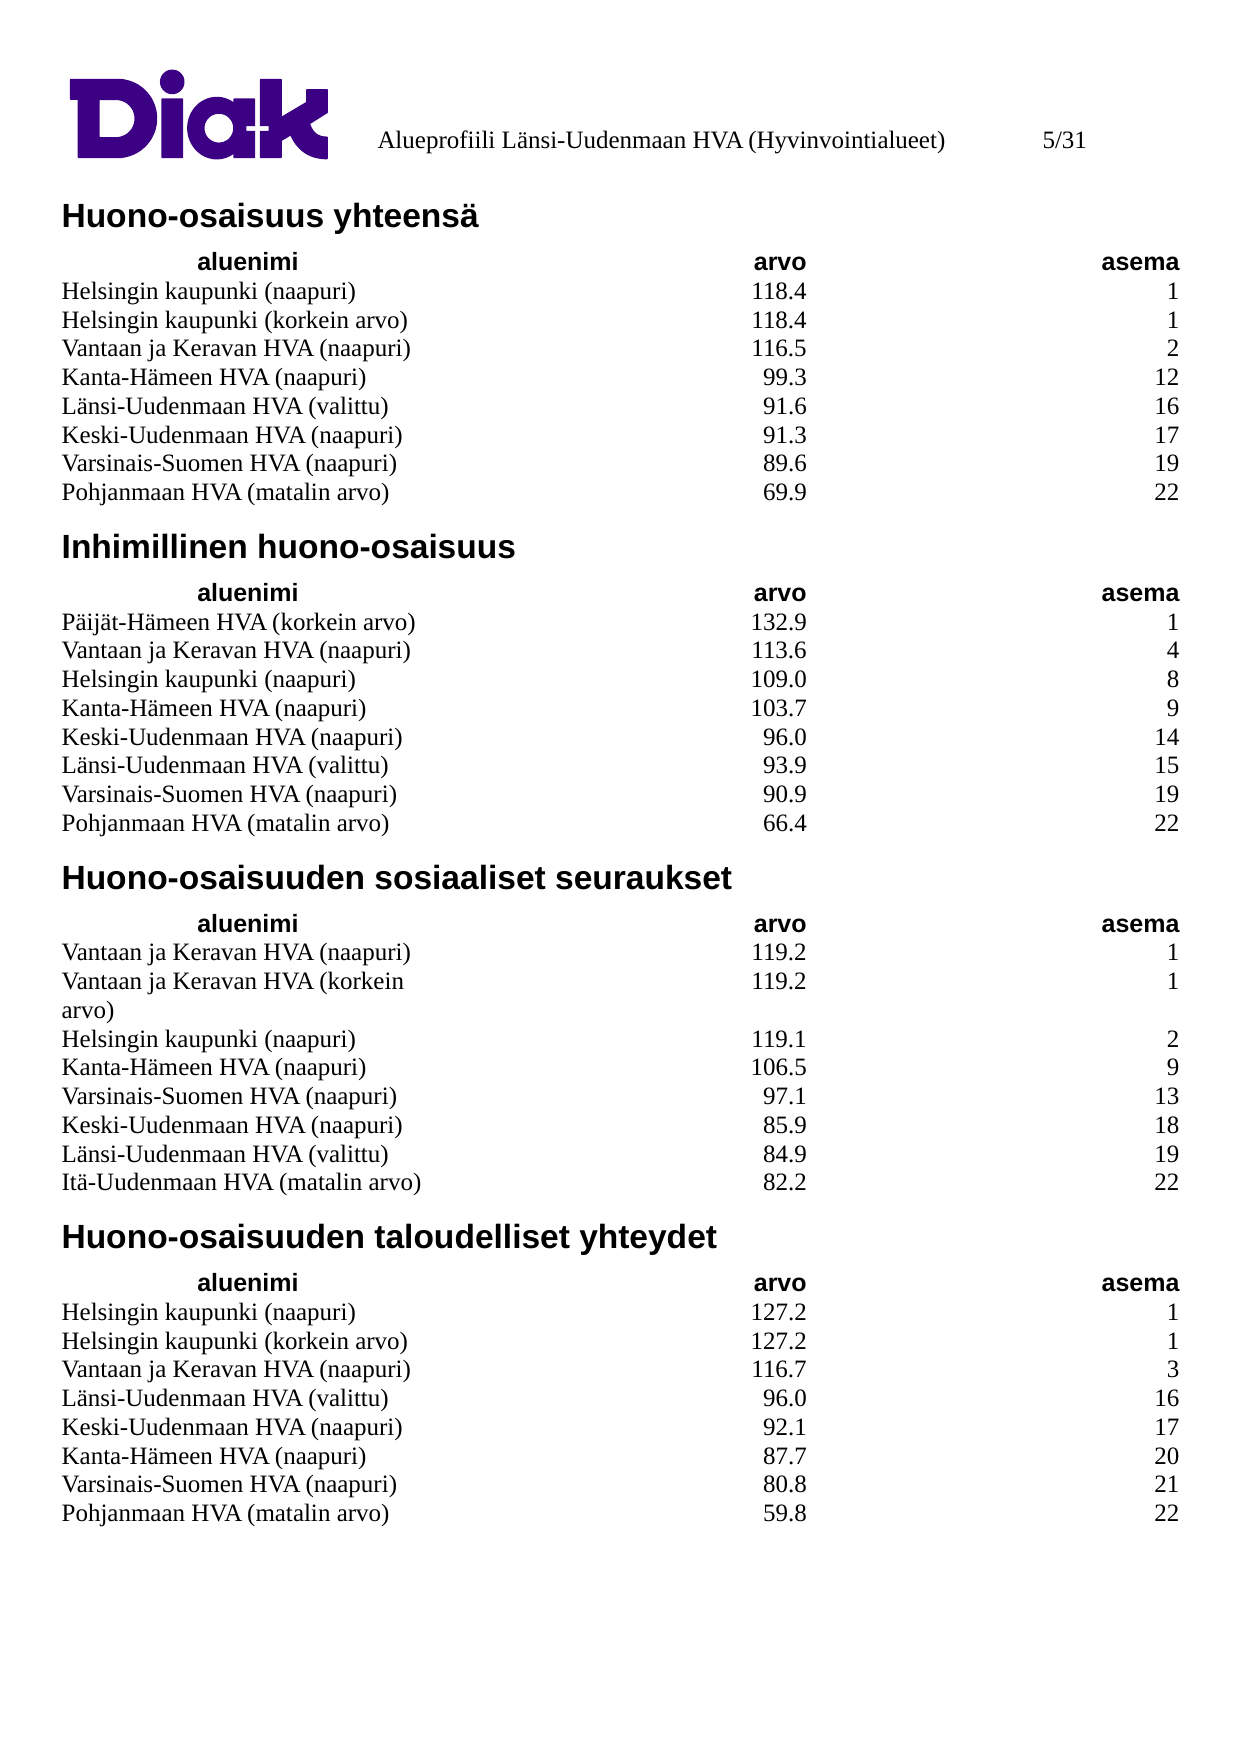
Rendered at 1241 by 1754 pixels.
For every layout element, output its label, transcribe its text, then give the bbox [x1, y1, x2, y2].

table_cell Pohjanmaan HVA (matalin arvo) [61, 477, 434, 506]
table_cell 18 [806, 1110, 1179, 1139]
table_cell 22 [806, 1168, 1179, 1196]
table_cell Keski-Uudenmaan HVA (naapuri) [61, 420, 434, 448]
table_cell 84.9 [434, 1139, 806, 1167]
table_header aluenimi [61, 247, 434, 276]
table_header arvo [434, 578, 806, 607]
table_cell 118.4 [434, 305, 806, 333]
table_cell Vantaan ja Keravan HVA (naapuri) [61, 636, 434, 664]
table_cell Kanta-Hämeen HVA (naapuri) [61, 1053, 434, 1081]
table_cell 1 [806, 607, 1179, 636]
table_cell 118.4 [434, 276, 806, 305]
table_cell 91.6 [434, 391, 806, 420]
table_cell 8 [806, 664, 1179, 693]
table_cell 22 [806, 808, 1179, 837]
table_cell 87.7 [434, 1441, 806, 1469]
table_cell 119.2 [434, 938, 806, 966]
table_cell 13 [806, 1081, 1179, 1110]
table_cell 91.3 [434, 420, 806, 448]
table_cell 19 [806, 449, 1179, 477]
table_header arvo [434, 1268, 806, 1297]
table_header aluenimi [61, 1268, 434, 1297]
table_cell Helsingin kaupunki (naapuri) [61, 276, 434, 305]
table_cell 9 [806, 1053, 1179, 1081]
table_header arvo [434, 909, 806, 937]
table_cell 4 [806, 636, 1179, 664]
table_header asema [806, 578, 1179, 607]
table_cell 92.1 [434, 1412, 806, 1441]
table_header arvo [434, 247, 806, 276]
table_cell 119.1 [434, 1024, 806, 1052]
table_cell 127.2 [434, 1297, 806, 1326]
table_cell 1 [806, 276, 1179, 305]
table_cell 16 [806, 391, 1179, 420]
table_cell Helsingin kaupunki (korkein arvo) [61, 1326, 434, 1354]
table_cell Varsinais-Suomen HVA (naapuri) [61, 1470, 434, 1498]
table_cell 127.2 [434, 1326, 806, 1354]
table_cell Pohjanmaan HVA (matalin arvo) [61, 808, 434, 837]
table_cell Länsi-Uudenmaan HVA (valittu) [61, 1139, 434, 1167]
table_cell Varsinais-Suomen HVA (naapuri) [61, 779, 434, 808]
table_cell Länsi-Uudenmaan HVA (valittu) [61, 391, 434, 420]
table_cell 66.4 [434, 808, 806, 837]
table_cell 2 [806, 334, 1179, 362]
table_header aluenimi [61, 909, 434, 937]
table_cell 12 [806, 362, 1179, 391]
table_cell Itä-Uudenmaan HVA (matalin arvo) [61, 1168, 434, 1196]
table_cell 9 [806, 693, 1179, 722]
table_cell 97.1 [434, 1081, 806, 1110]
table_cell Kanta-Hämeen HVA (naapuri) [61, 1441, 434, 1469]
table_cell 106.5 [434, 1053, 806, 1081]
table_cell 59.8 [434, 1498, 806, 1527]
subtitle Huono-osaisuuden taloudelliset yhteydet [61, 1217, 1179, 1256]
table_cell 15 [806, 751, 1179, 779]
table_cell Keski-Uudenmaan HVA (naapuri) [61, 722, 434, 751]
table_cell 113.6 [434, 636, 806, 664]
table_cell Helsingin kaupunki (naapuri) [61, 664, 434, 693]
table_header aluenimi [61, 578, 434, 607]
table_cell 19 [806, 1139, 1179, 1167]
table_cell 17 [806, 1412, 1179, 1441]
table_header asema [806, 909, 1179, 937]
table_cell Pohjanmaan HVA (matalin arvo) [61, 1498, 434, 1527]
table_cell Keski-Uudenmaan HVA (naapuri) [61, 1412, 434, 1441]
subtitle Huono-osaisuus yhteensä [61, 196, 1179, 235]
table_cell Keski-Uudenmaan HVA (naapuri) [61, 1110, 434, 1139]
table_cell 1 [806, 1297, 1179, 1326]
table_cell 116.7 [434, 1355, 806, 1383]
table_cell 1 [806, 1326, 1179, 1354]
table_cell 119.2 [434, 966, 806, 1024]
table_cell 85.9 [434, 1110, 806, 1139]
table_cell 80.8 [434, 1470, 806, 1498]
table_cell Helsingin kaupunki (naapuri) [61, 1024, 434, 1052]
table_cell 82.2 [434, 1168, 806, 1196]
table_header asema [806, 247, 1179, 276]
table_cell 2 [806, 1024, 1179, 1052]
table_cell 96.0 [434, 1383, 806, 1412]
table_cell Länsi-Uudenmaan HVA (valittu) [61, 751, 434, 779]
table_cell 96.0 [434, 722, 806, 751]
table_cell Vantaan ja Keravan HVA (naapuri) [61, 334, 434, 362]
table_cell 103.7 [434, 693, 806, 722]
table_cell 90.9 [434, 779, 806, 808]
table_cell Länsi-Uudenmaan HVA (valittu) [61, 1383, 434, 1412]
table_cell Helsingin kaupunki (naapuri) [61, 1297, 434, 1326]
table_cell Vantaan ja Keravan HVA (naapuri) [61, 938, 434, 966]
table_cell 19 [806, 779, 1179, 808]
table_cell Päijät-Hämeen HVA (korkein arvo) [61, 607, 434, 636]
table_cell 116.5 [434, 334, 806, 362]
table_cell Kanta-Hämeen HVA (naapuri) [61, 362, 434, 391]
table_cell Kanta-Hämeen HVA (naapuri) [61, 693, 434, 722]
table_cell 89.6 [434, 449, 806, 477]
table_cell 93.9 [434, 751, 806, 779]
table_cell 21 [806, 1470, 1179, 1498]
table_cell 3 [806, 1355, 1179, 1383]
table_cell 20 [806, 1441, 1179, 1469]
table_cell 17 [806, 420, 1179, 448]
table_cell 22 [806, 477, 1179, 506]
table_cell Varsinais-Suomen HVA (naapuri) [61, 1081, 434, 1110]
table_cell 1 [806, 938, 1179, 966]
table_cell 14 [806, 722, 1179, 751]
subtitle Huono-osaisuuden sosiaaliset seuraukset [61, 858, 1179, 896]
table_cell 1 [806, 305, 1179, 333]
subtitle Inhimillinen huono-osaisuus [61, 527, 1179, 566]
table_cell 16 [806, 1383, 1179, 1412]
table_cell Varsinais-Suomen HVA (naapuri) [61, 449, 434, 477]
table_cell Helsingin kaupunki (korkein arvo) [61, 305, 434, 333]
table_cell 99.3 [434, 362, 806, 391]
table_cell 69.9 [434, 477, 806, 506]
table_header asema [806, 1268, 1179, 1297]
table_cell Vantaan ja Keravan HVA (naapuri) [61, 1355, 434, 1383]
table_cell 132.9 [434, 607, 806, 636]
table_cell 22 [806, 1498, 1179, 1527]
table_cell Vantaan ja Keravan HVA (korkein arvo) [61, 966, 434, 1024]
table_cell 1 [806, 966, 1179, 1024]
table_cell 109.0 [434, 664, 806, 693]
